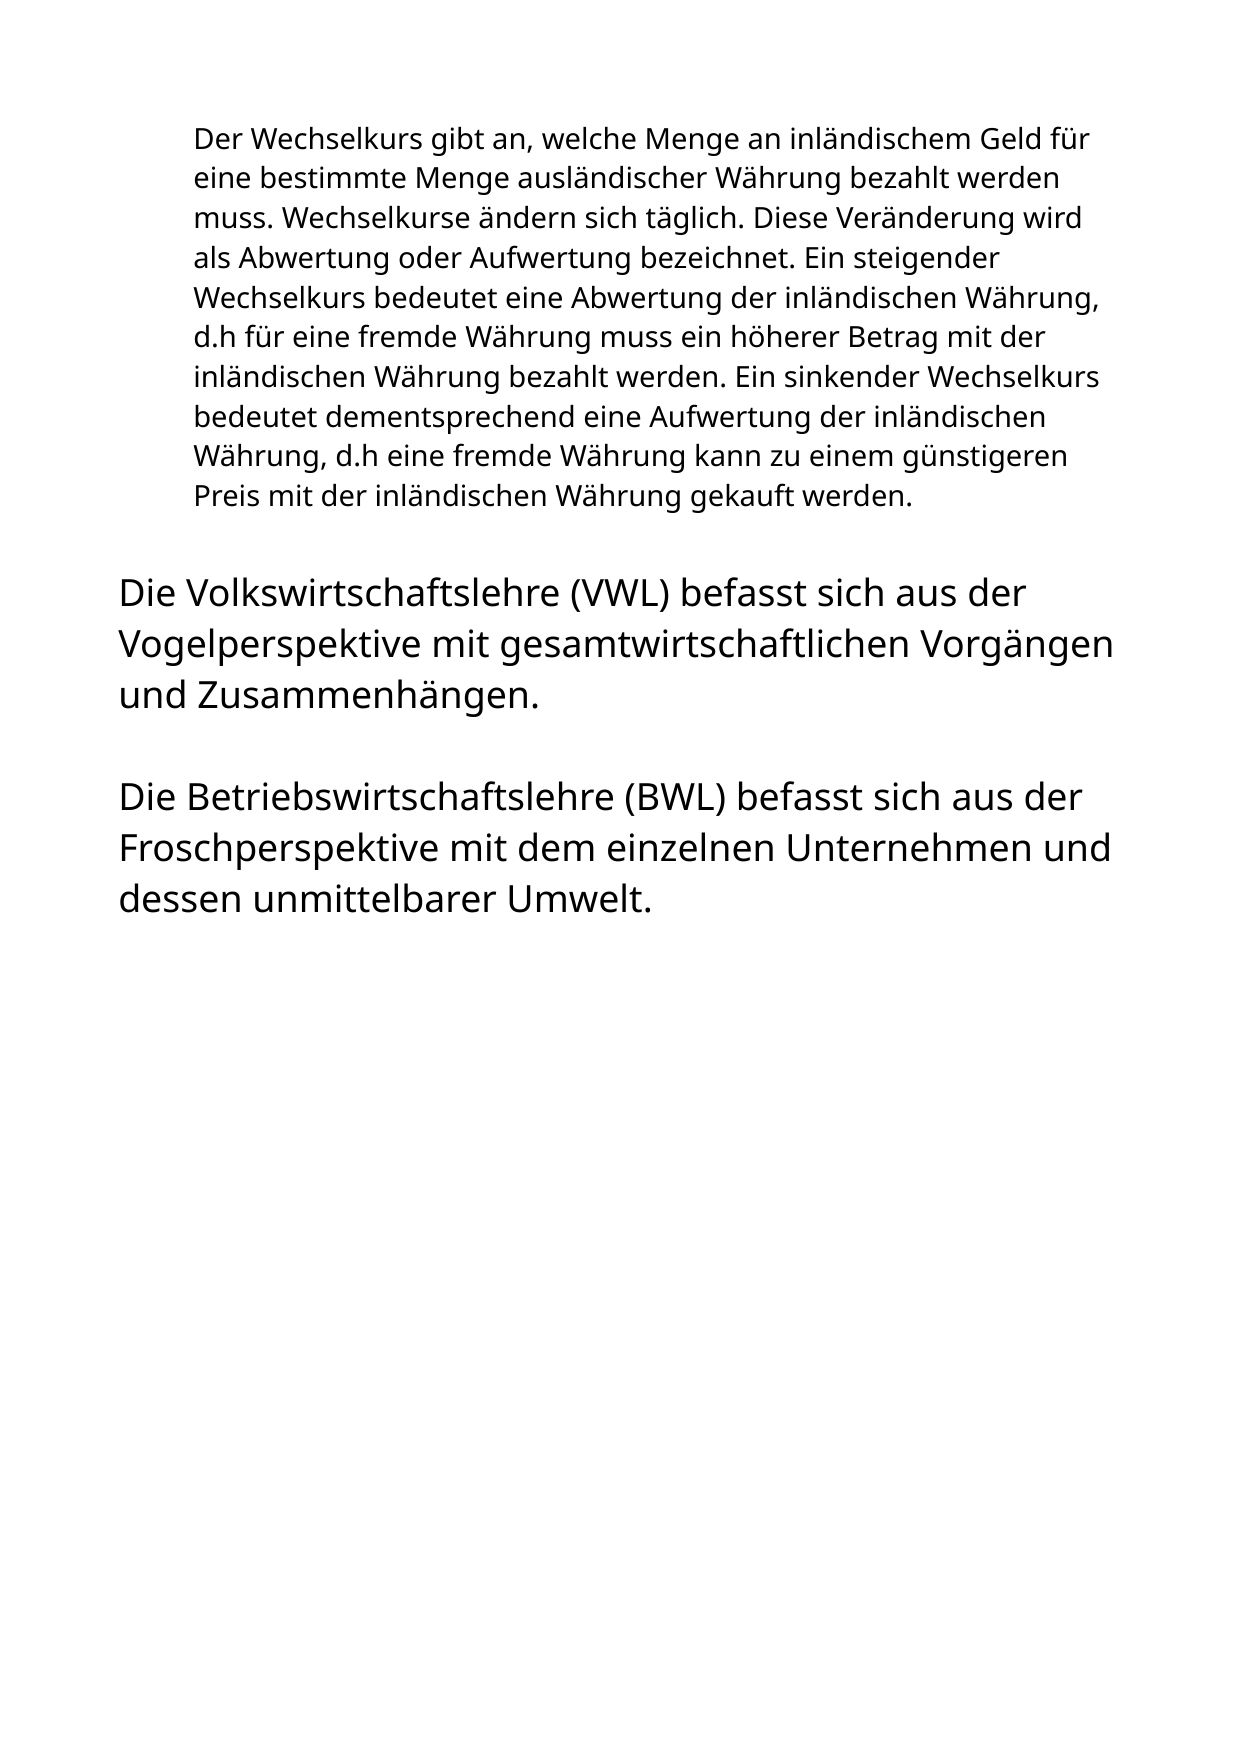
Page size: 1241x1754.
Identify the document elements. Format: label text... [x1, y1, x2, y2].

text Die Betriebswirtschaftslehre (BWL) befasst sich aus der Froschperspektive mit dem einzelnen Unternehmen und dessen unmittelbarer Umwelt. [118, 770, 1122, 923]
list Der Wechselkurs gibt an, welche Menge an inländischem Geld für eine bestimmte Menge ausländischer Währung bezahlt werden muss. Wechselkurse ändern sich täglich. Diese Veränderung wird als Abwertung oder Aufwertung bezeichnet. Ein steigender Wechselkurs bedeutet eine Abwertung der inländischen Währung, d.h für eine fremde Währung muss ein höherer Betrag mit der inländischen Währung bezahlt werden. Ein sinkender Wechselkurs bedeutet dementsprechend eine Aufwertung der inländischen Währung, d.h eine fremde Währung kann zu einem günstigeren Preis mit der inländischen Währung gekauft werden. [156, 118, 1122, 515]
text Die Volkswirtschaftslehre (VWL) befasst sich aus der Vogelperspektive mit gesamtwirtschaftlichen Vorgängen und Zusammenhängen. [118, 566, 1122, 719]
